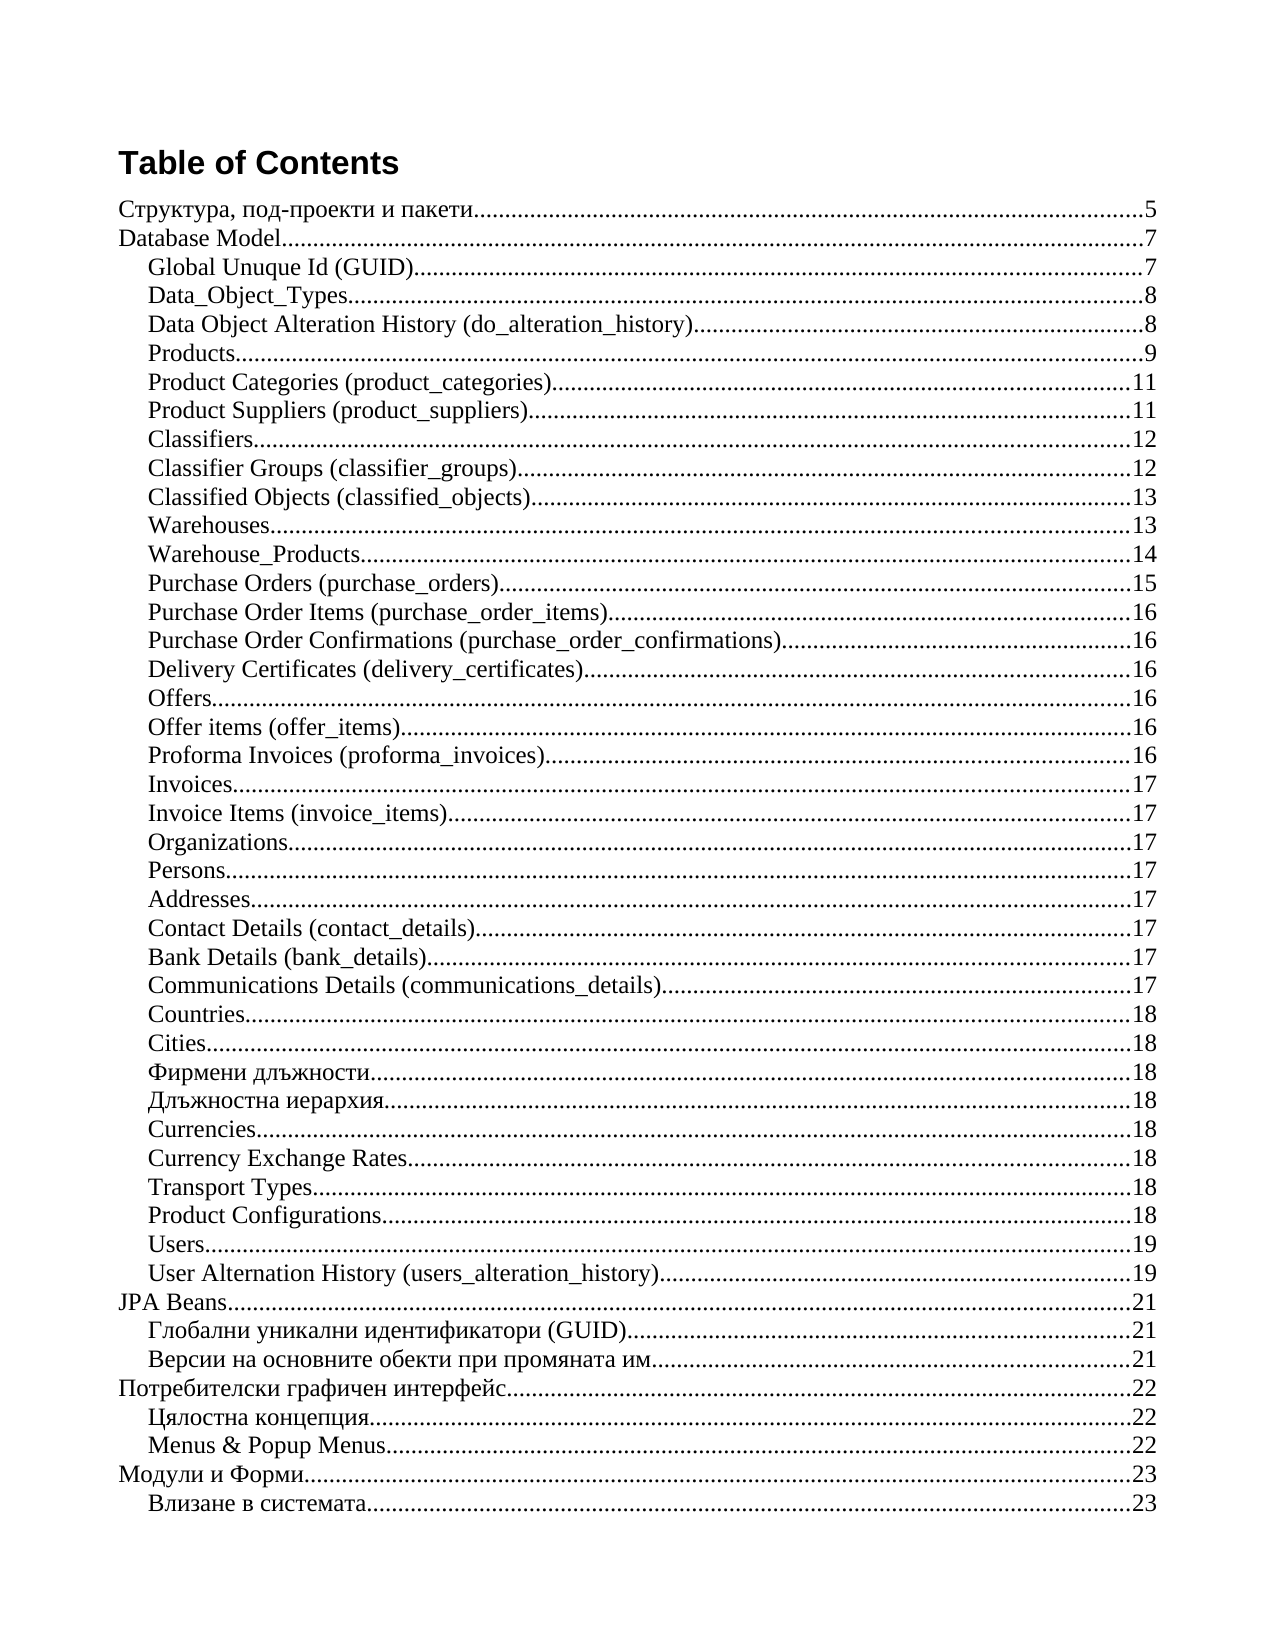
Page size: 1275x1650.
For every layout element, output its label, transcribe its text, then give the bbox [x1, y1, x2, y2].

text Classifiers 12 [148, 424, 1157, 453]
text Contact Details (contact_details) 17 [148, 913, 1157, 942]
text Delivery Certificates (delivery_certificates) 16 [148, 654, 1157, 683]
text Purchase Order Items (purchase_order_items) 16 [148, 597, 1157, 625]
text Влизане в системата 23 [148, 1488, 1157, 1517]
text Purchase Orders (purchase_orders) 15 [148, 568, 1157, 597]
text JPA Beans 21 [118, 1287, 1157, 1315]
text Offer items (offer_items) 16 [148, 712, 1157, 740]
text Потребителски графичен интерфейс 22 [118, 1373, 1157, 1402]
text Countries 18 [148, 999, 1157, 1028]
text Currencies 18 [148, 1114, 1157, 1143]
text Transport Types 18 [148, 1172, 1157, 1200]
text Classified Objects (classified_objects) 13 [148, 482, 1157, 510]
text Product Configurations 18 [148, 1200, 1157, 1229]
text Data Object Alteration History (do_alteration_history) 8 [148, 309, 1157, 338]
text Menus & Popup Menus 22 [148, 1430, 1157, 1459]
text Purchase Order Confirmations (purchase_order_confirmations) 16 [148, 625, 1157, 654]
text Classifier Groups (classifier_groups) 12 [148, 453, 1157, 482]
text Communications Details (communications_details) 17 [148, 970, 1157, 999]
text Warehouses 13 [148, 510, 1157, 539]
text Product Categories (product_categories) 11 [148, 367, 1157, 395]
text Глобални уникални идентификатори (GUID) 21 [148, 1315, 1157, 1344]
text Invoice Items (invoice_items) 17 [148, 798, 1157, 827]
text Warehouse_Products 14 [148, 539, 1157, 568]
text Product Suppliers (product_suppliers) 11 [148, 395, 1157, 424]
text Addresses 17 [148, 884, 1157, 913]
text Длъжностна иерархия 18 [148, 1085, 1157, 1114]
text Data_Object_Types 8 [148, 280, 1157, 309]
text Модули и Форми 23 [118, 1459, 1157, 1488]
text Users 19 [148, 1229, 1157, 1258]
subtitle Table of Contents [118, 143, 1157, 182]
text Offers 16 [148, 683, 1157, 712]
text Cities 18 [148, 1028, 1157, 1057]
text Database Model 7 [118, 223, 1157, 252]
text Proforma Invoices (proforma_invoices) 16 [148, 740, 1157, 769]
text Цялостна концепция 22 [148, 1402, 1157, 1430]
text User Alternation History (users_alteration_history) 19 [148, 1258, 1157, 1287]
text Products 9 [148, 338, 1157, 367]
text Версии на основните обекти при промяната им 21 [148, 1344, 1157, 1373]
text Organizations 17 [148, 827, 1157, 855]
text Bank Details (bank_details) 17 [148, 942, 1157, 970]
text Invoices 17 [148, 769, 1157, 798]
text Global Unuque Id (GUID) 7 [148, 252, 1157, 280]
text Фирмени длъжности 18 [148, 1057, 1157, 1085]
text Currency Exchange Rates 18 [148, 1143, 1157, 1172]
text Persons 17 [148, 855, 1157, 884]
text Структура, под-проекти и пакети 5 [118, 194, 1157, 223]
